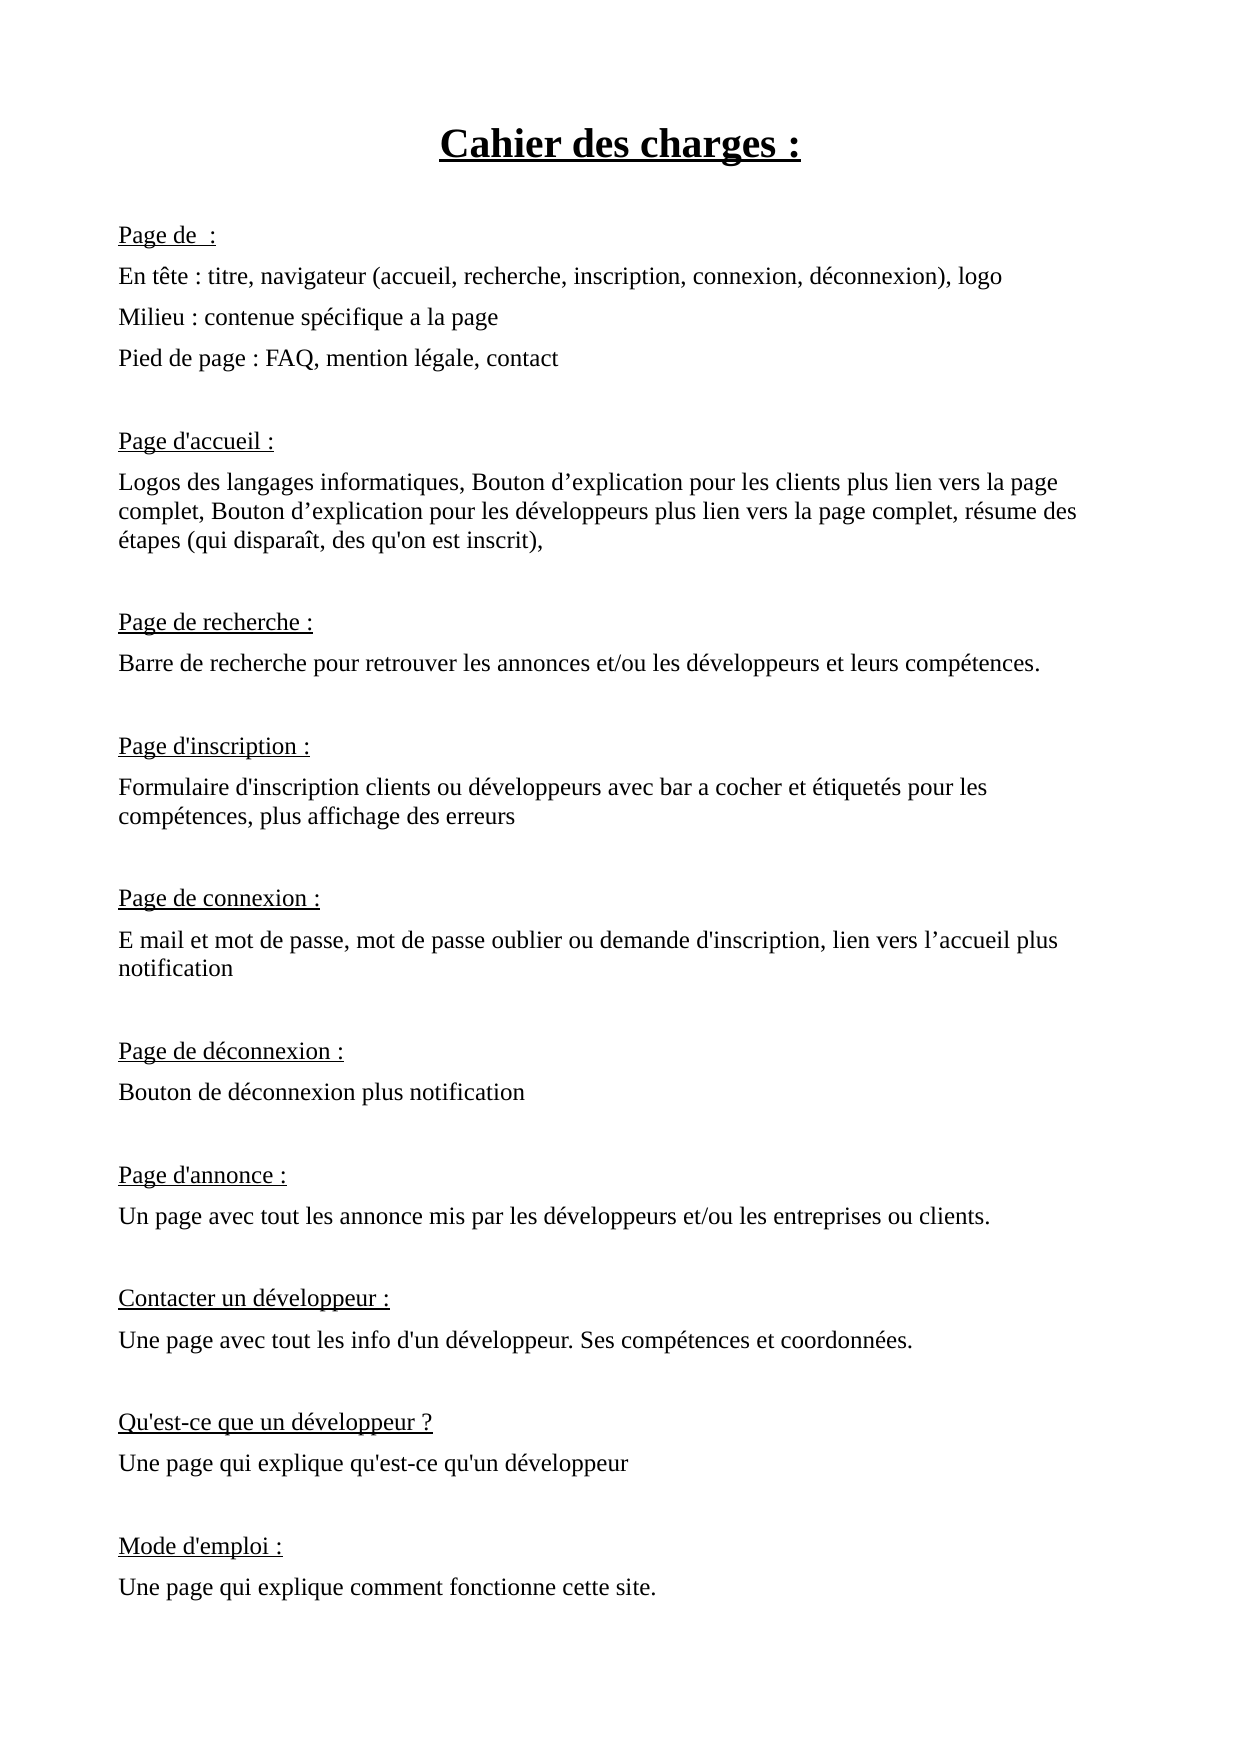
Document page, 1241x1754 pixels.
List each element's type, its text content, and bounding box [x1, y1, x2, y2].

text Logos des langages informatiques, Bouton d’explication pour les clients plus lien vers la page complet, Bouton d’explication pour les développeurs plus lien vers la page complet, résume des étapes (qui disparaît, des qu'on est inscrit), [118, 467, 1122, 553]
text Qu'est-ce que un développeur ? [118, 1407, 1122, 1436]
text Bouton de déconnexion plus notification [118, 1077, 1122, 1106]
text Pied de page : FAQ, mention légale, contact [118, 343, 1122, 372]
text Cahier des charges : [118, 118, 1122, 166]
text E mail et mot de passe, mot de passe oublier ou demande d'inscription, lien vers l’accueil plus notification [118, 925, 1122, 982]
text Page de connexion : [118, 883, 1122, 912]
text Page d'inscription : [118, 731, 1122, 760]
text Barre de recherche pour retrouver les annonces et/ou les développeurs et leurs compétences. [118, 648, 1122, 677]
text Formulaire d'inscription clients ou développeurs avec bar a cocher et étiquetés pour les compétences, plus affichage des erreurs [118, 772, 1122, 830]
text Mode d'emploi : [118, 1531, 1122, 1560]
text Une page avec tout les info d'un développeur. Ses compétences et coordonnées. [118, 1325, 1122, 1353]
text Une page qui explique comment fonctionne cette site. [118, 1572, 1122, 1601]
text Page de : [118, 220, 1122, 248]
text Une page qui explique qu'est-ce qu'un développeur [118, 1448, 1122, 1477]
text En tête : titre, navigateur (accueil, recherche, inscription, connexion, déconnexion), logo [118, 261, 1122, 290]
text Un page avec tout les annonce mis par les développeurs et/ou les entreprises ou clients. [118, 1201, 1122, 1230]
text Milieu : contenue spécifique a la page [118, 302, 1122, 331]
text Contacter un développeur : [118, 1283, 1122, 1312]
text Page d'annonce : [118, 1160, 1122, 1188]
text Page de recherche : [118, 607, 1122, 636]
text Page d'accueil : [118, 426, 1122, 455]
text Page de déconnexion : [118, 1036, 1122, 1065]
